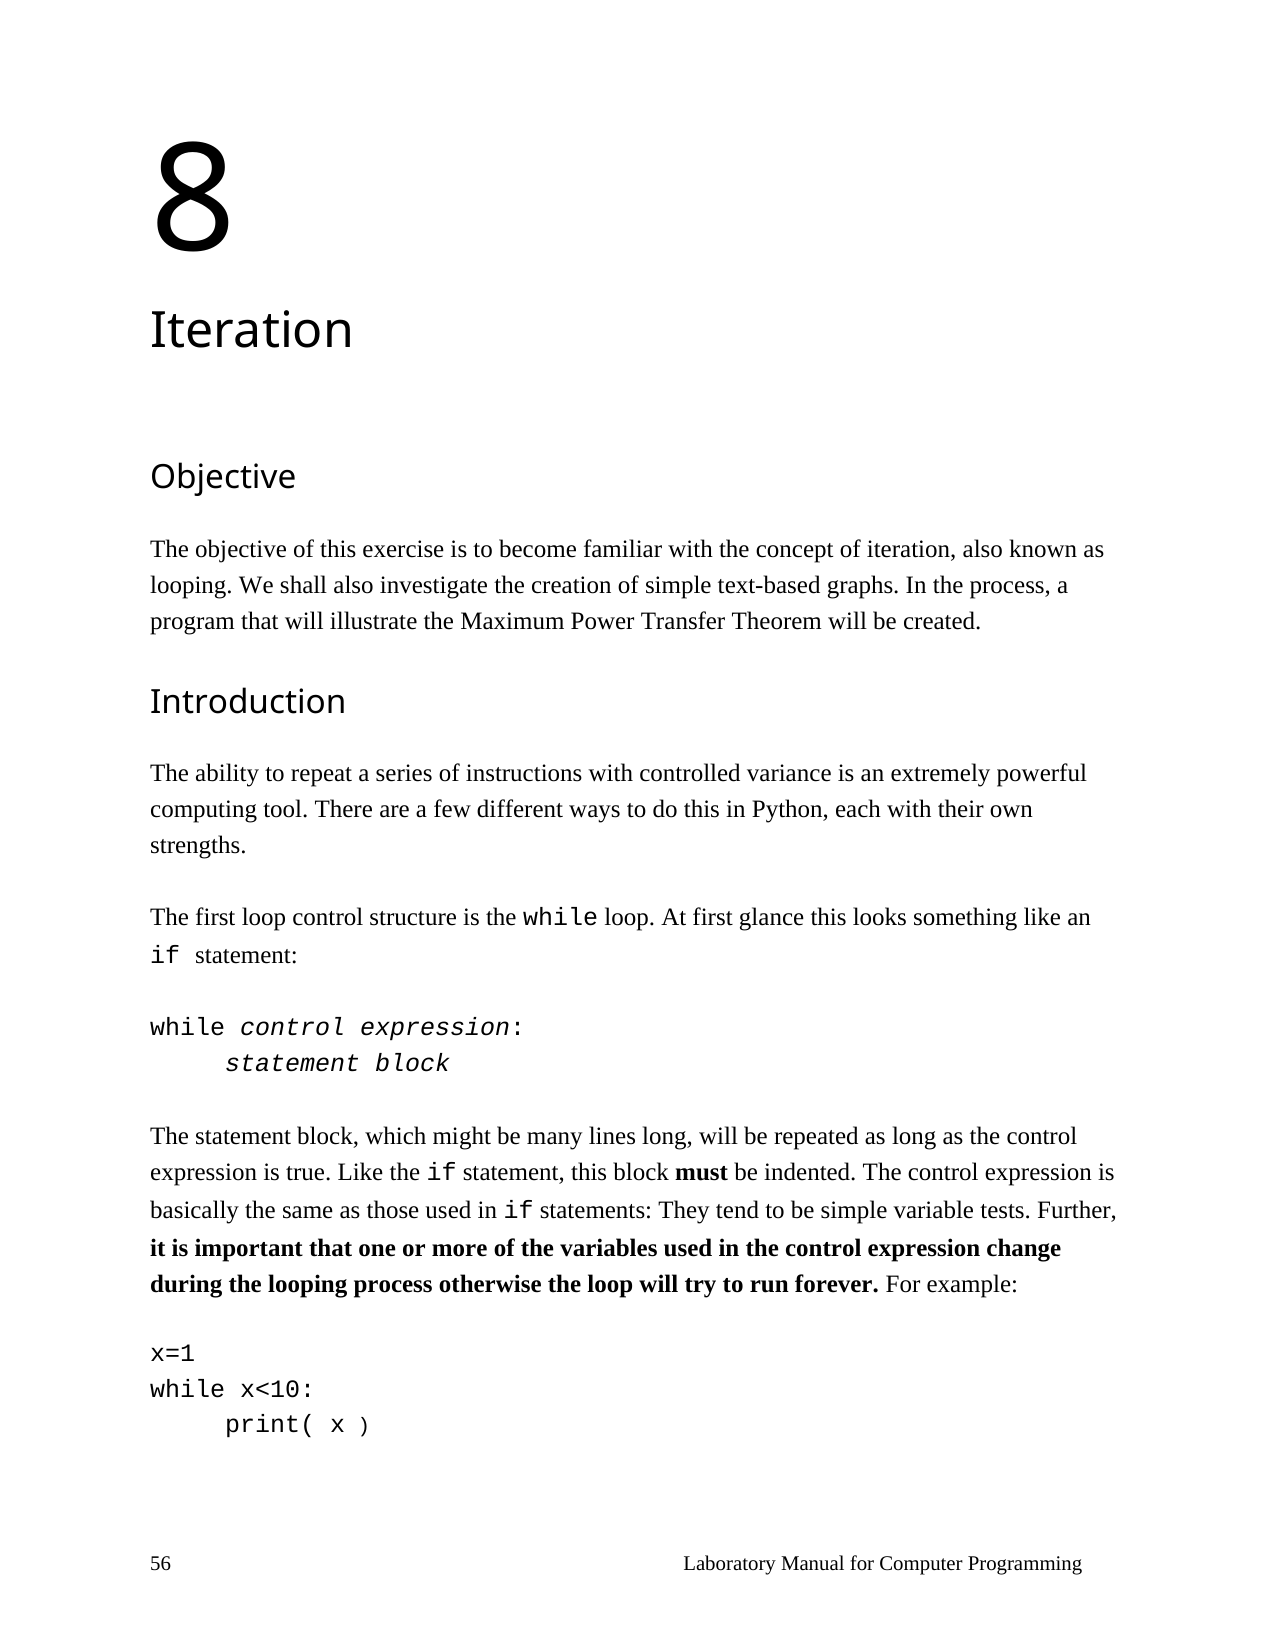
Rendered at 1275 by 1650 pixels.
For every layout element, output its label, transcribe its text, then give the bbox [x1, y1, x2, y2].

text x=1 [150, 1341, 1125, 1369]
text The first loop control structure is the while loop. At first glance this looks something like an if statement: [150, 902, 1125, 971]
subtitle Introduction [150, 678, 1125, 723]
text The objective of this exercise is to become familiar with the concept of iteration, also known as looping. We shall also investigate the creation of simple text-based graphs. In the process, a program that will illustrate the Maximum Power Transfer Theorem will be created. [150, 534, 1125, 634]
text while control expression: [150, 1015, 1125, 1043]
text The ability to repeat a series of instructions with controlled variance is an extremely powerful computing tool. There are a few different ways to do this in Python, each with their own strengths. [150, 758, 1125, 859]
text while x<10: [150, 1376, 1125, 1404]
text The statement block, which might be many lines long, will be repeated as long as the control expression is true. Like the if statement, this block must be indented. The control expression is basically the same as those used in if statements: They tend to be simple variable tests. Further, it is important that one or more of the variables used in the control expression change during the looping process otherwise the loop will try to run forever. For example: [150, 1121, 1125, 1298]
subtitle Objective [150, 453, 1125, 499]
title 8 [150, 90, 1125, 294]
text statement block [150, 1050, 1125, 1078]
text print( x ) [150, 1412, 1125, 1440]
title Iteration [150, 294, 1125, 362]
